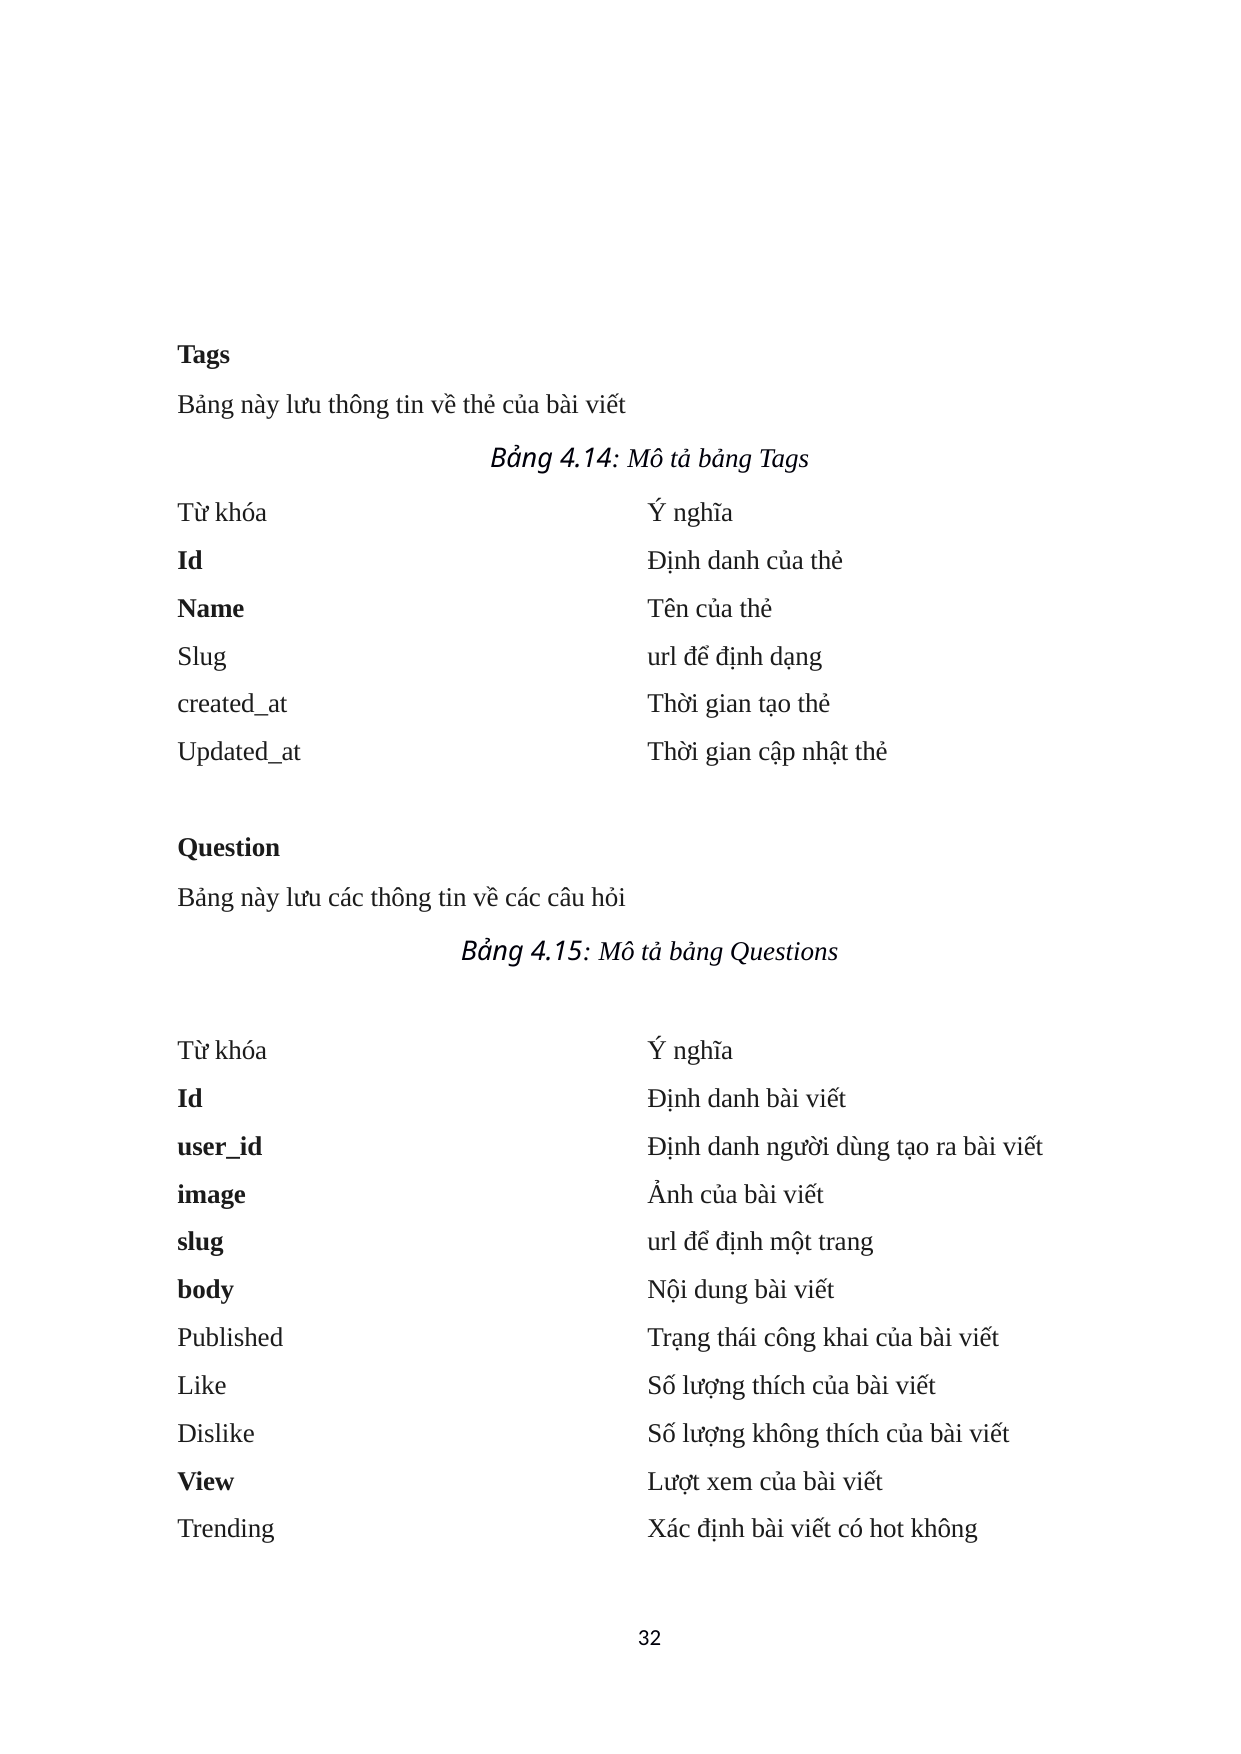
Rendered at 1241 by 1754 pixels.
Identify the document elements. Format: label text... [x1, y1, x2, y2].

table_cell Trạng thái công khai của bài viết [636, 1321, 1106, 1369]
subtitle Question [280, 831, 1122, 862]
table_cell Ảnh của bài viết [636, 1178, 1106, 1226]
table_cell url để định dạng [636, 640, 1106, 688]
subtitle Tags [230, 338, 1122, 369]
table_cell Id [166, 1082, 636, 1130]
text Bảng này lưu thông tin về thẻ của bài viết [177, 388, 1122, 419]
table_cell Tên của thẻ [636, 592, 1106, 640]
table_header Ý nghĩa [636, 496, 1106, 544]
table_cell url để định một trang [636, 1226, 1106, 1273]
table_cell Xác định bài viết có hot không [636, 1513, 1106, 1560]
table_cell Định danh bài viết [636, 1082, 1106, 1130]
table_cell Thời gian cập nhật thẻ [636, 735, 1106, 783]
table_cell created_at [166, 688, 636, 735]
table_header Từ khóa [166, 1034, 636, 1082]
table_header Từ khóa [166, 496, 636, 544]
text Bảng 4.15: Mô tả bảng Questions [177, 931, 1122, 968]
text Bảng 4.14: Mô tả bảng Tags [177, 439, 1122, 476]
table_cell View [166, 1465, 636, 1512]
table_cell user_id [166, 1130, 636, 1178]
table_cell Published [166, 1321, 636, 1369]
table_cell Dislike [166, 1417, 636, 1464]
table_cell Trending [166, 1513, 636, 1560]
table_cell Số lượng thích của bài viết [636, 1369, 1106, 1417]
table_cell Thời gian tạo thẻ [636, 688, 1106, 735]
table_cell slug [166, 1226, 636, 1273]
table_cell Nội dung bài viết [636, 1273, 1106, 1321]
text Bảng này lưu các thông tin về các câu hỏi [627, 881, 1122, 912]
table_cell Định danh người dùng tạo ra bài viết [636, 1130, 1106, 1178]
table_cell Name [166, 592, 636, 640]
table_cell Lượt xem của bài viết [636, 1465, 1106, 1512]
table_cell Slug [166, 640, 636, 688]
table_cell Updated_at [166, 735, 636, 783]
table_header Ý nghĩa [636, 1034, 1106, 1082]
table_cell Số lượng không thích của bài viết [636, 1417, 1106, 1464]
table_cell Like [166, 1369, 636, 1417]
table_cell image [166, 1178, 636, 1226]
table_cell Định danh của thẻ [636, 544, 1106, 592]
table_cell body [166, 1273, 636, 1321]
table_cell Id [166, 544, 636, 592]
